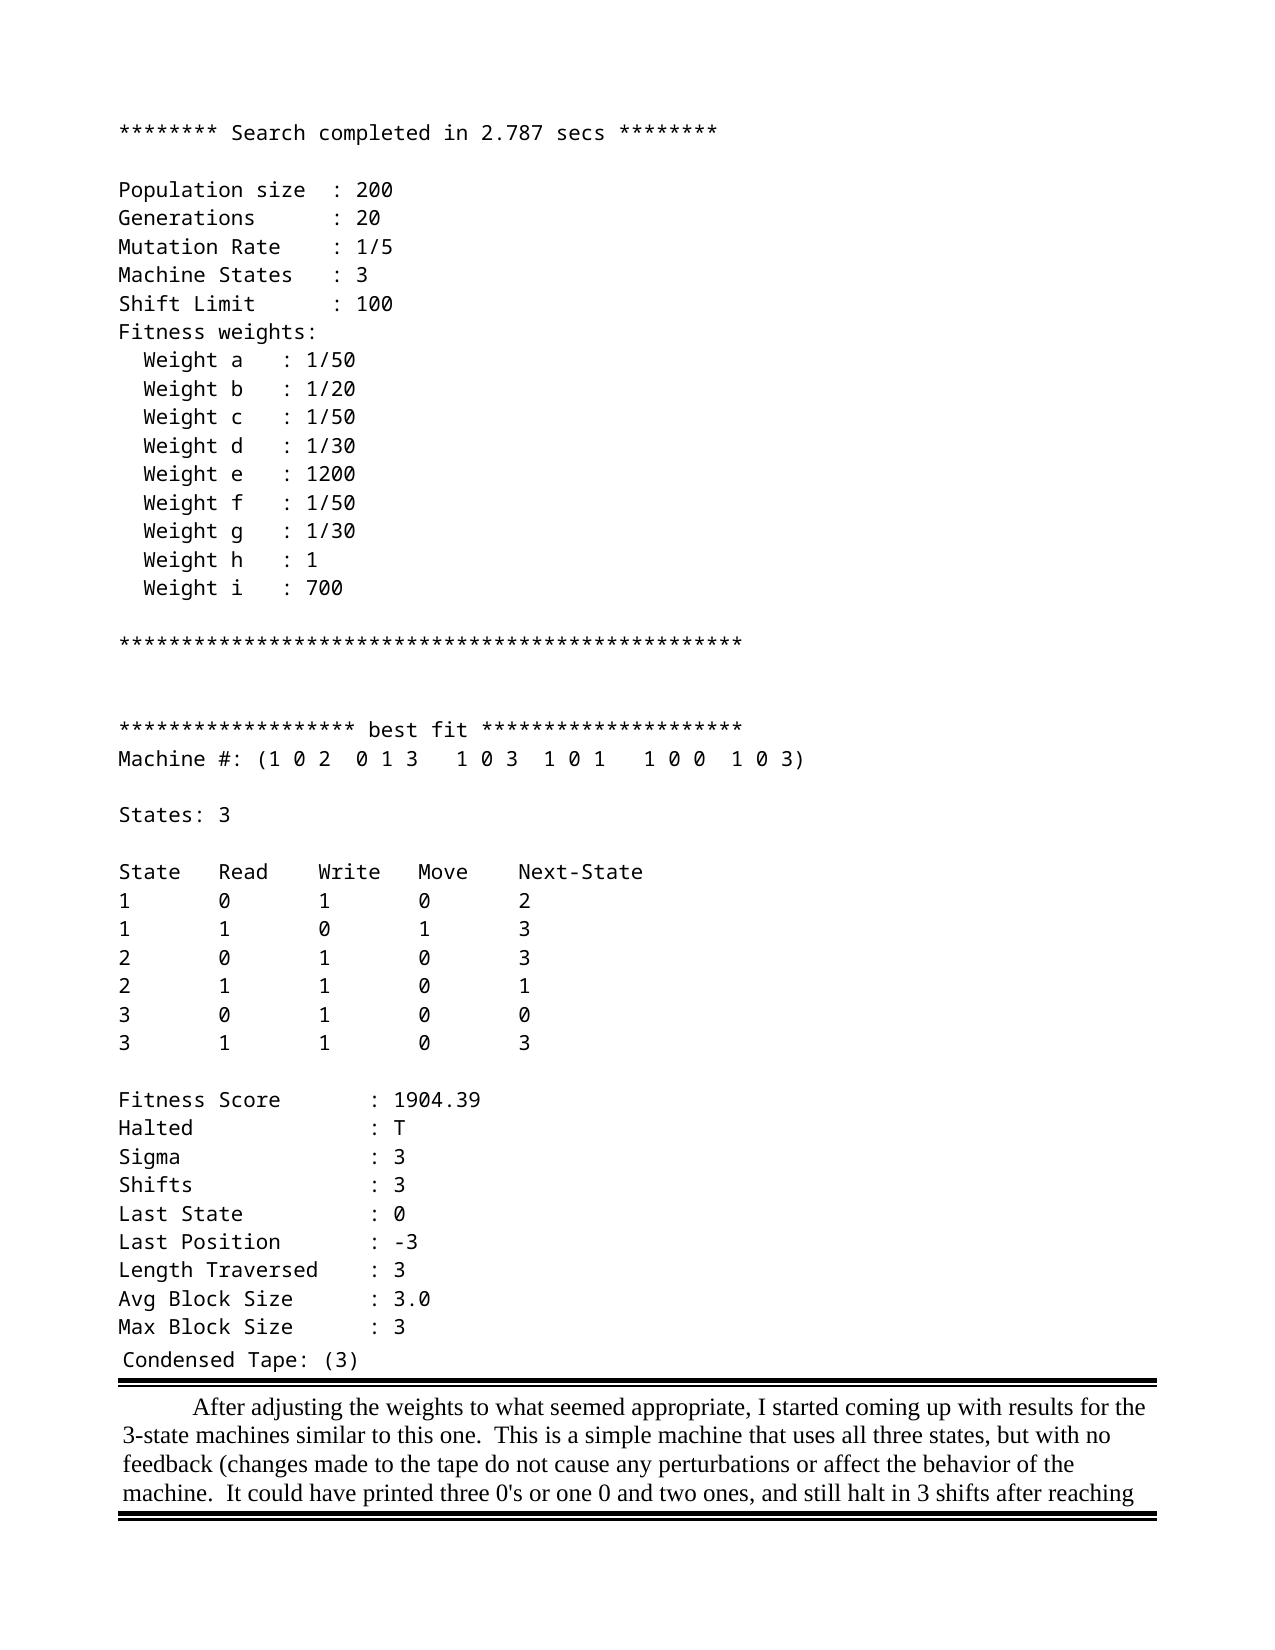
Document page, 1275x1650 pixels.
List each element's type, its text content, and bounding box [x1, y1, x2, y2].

text Weight e : 1200 [118, 459, 1157, 488]
text Weight f : 1/50 [118, 488, 1157, 516]
text Weight d : 1/30 [118, 431, 1157, 459]
text Last Position : -3 [118, 1227, 1157, 1256]
text Max Block Size : 3 [118, 1312, 1157, 1341]
text ******** Search completed in 2.787 secs ******** [118, 118, 1157, 147]
text Weight a : 1/50 [118, 346, 1157, 374]
text ******************* best fit ********************* [118, 715, 1157, 744]
text Last State : 0 [118, 1199, 1157, 1227]
text After adjusting the weights to what seemed appropriate, I started coming up with results for the 3-state machines similar to this one. This is a simple machine that uses all three states, but with no feedback (changes made to the tape do not cause any perturbations or affect the behavior of the machine. It could have printed three 0's or one 0 and two ones, and still halt in 3 shifts after reaching [118, 1387, 1157, 1511]
text State Read Write Move Next-State [118, 857, 1157, 886]
text 1 1 0 1 3 [118, 914, 1157, 943]
text Condensed Tape: (3) [118, 1341, 1157, 1378]
text 1 0 1 0 2 [118, 886, 1157, 914]
text Population size : 200 [118, 175, 1157, 203]
text Shift Limit : 100 [118, 289, 1157, 317]
text 3 1 1 0 3 [118, 1028, 1157, 1057]
text Mutation Rate : 1/5 [118, 232, 1157, 260]
text 2 1 1 0 1 [118, 971, 1157, 1000]
text Length Traversed : 3 [118, 1256, 1157, 1284]
text 2 0 1 0 3 [118, 943, 1157, 971]
text Fitness weights: [118, 317, 1157, 346]
text Weight h : 1 [118, 545, 1157, 573]
text 3 0 1 0 0 [118, 1000, 1157, 1028]
text States: 3 [118, 801, 1157, 829]
text Fitness Score : 1904.39 [118, 1085, 1157, 1113]
text Weight b : 1/20 [118, 374, 1157, 402]
text Weight g : 1/30 [118, 516, 1157, 545]
text Avg Block Size : 3.0 [118, 1284, 1157, 1312]
text Halted : T [118, 1113, 1157, 1142]
text Machine #: (1 0 2 0 1 3 1 0 3 1 0 1 1 0 0 1 0 3) [118, 744, 1157, 772]
text Machine States : 3 [118, 260, 1157, 289]
text Sigma : 3 [118, 1142, 1157, 1170]
text Weight i : 700 [118, 573, 1157, 602]
text Generations : 20 [118, 203, 1157, 232]
text ************************************************** [118, 630, 1157, 658]
text Weight c : 1/50 [118, 402, 1157, 431]
text Shifts : 3 [118, 1170, 1157, 1199]
